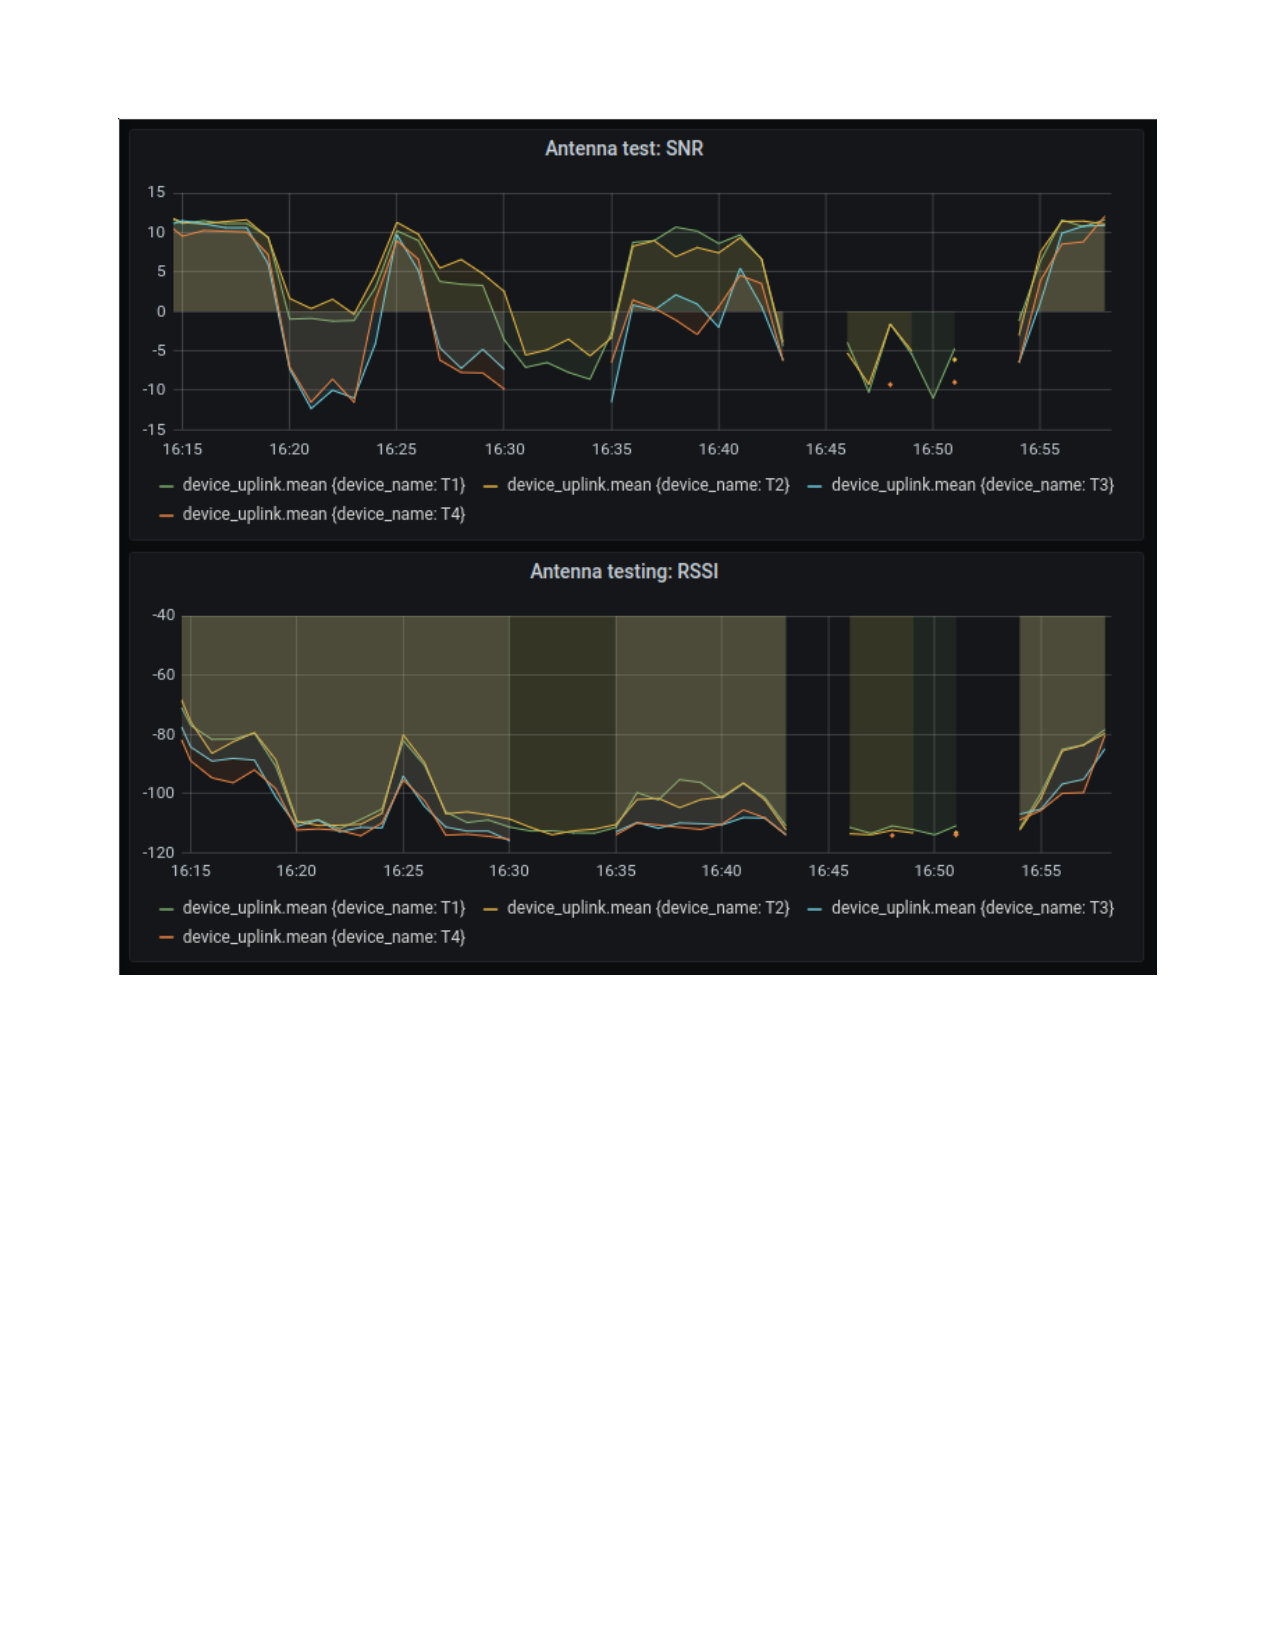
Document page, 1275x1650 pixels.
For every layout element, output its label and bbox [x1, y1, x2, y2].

picture [118, 118, 1157, 975]
